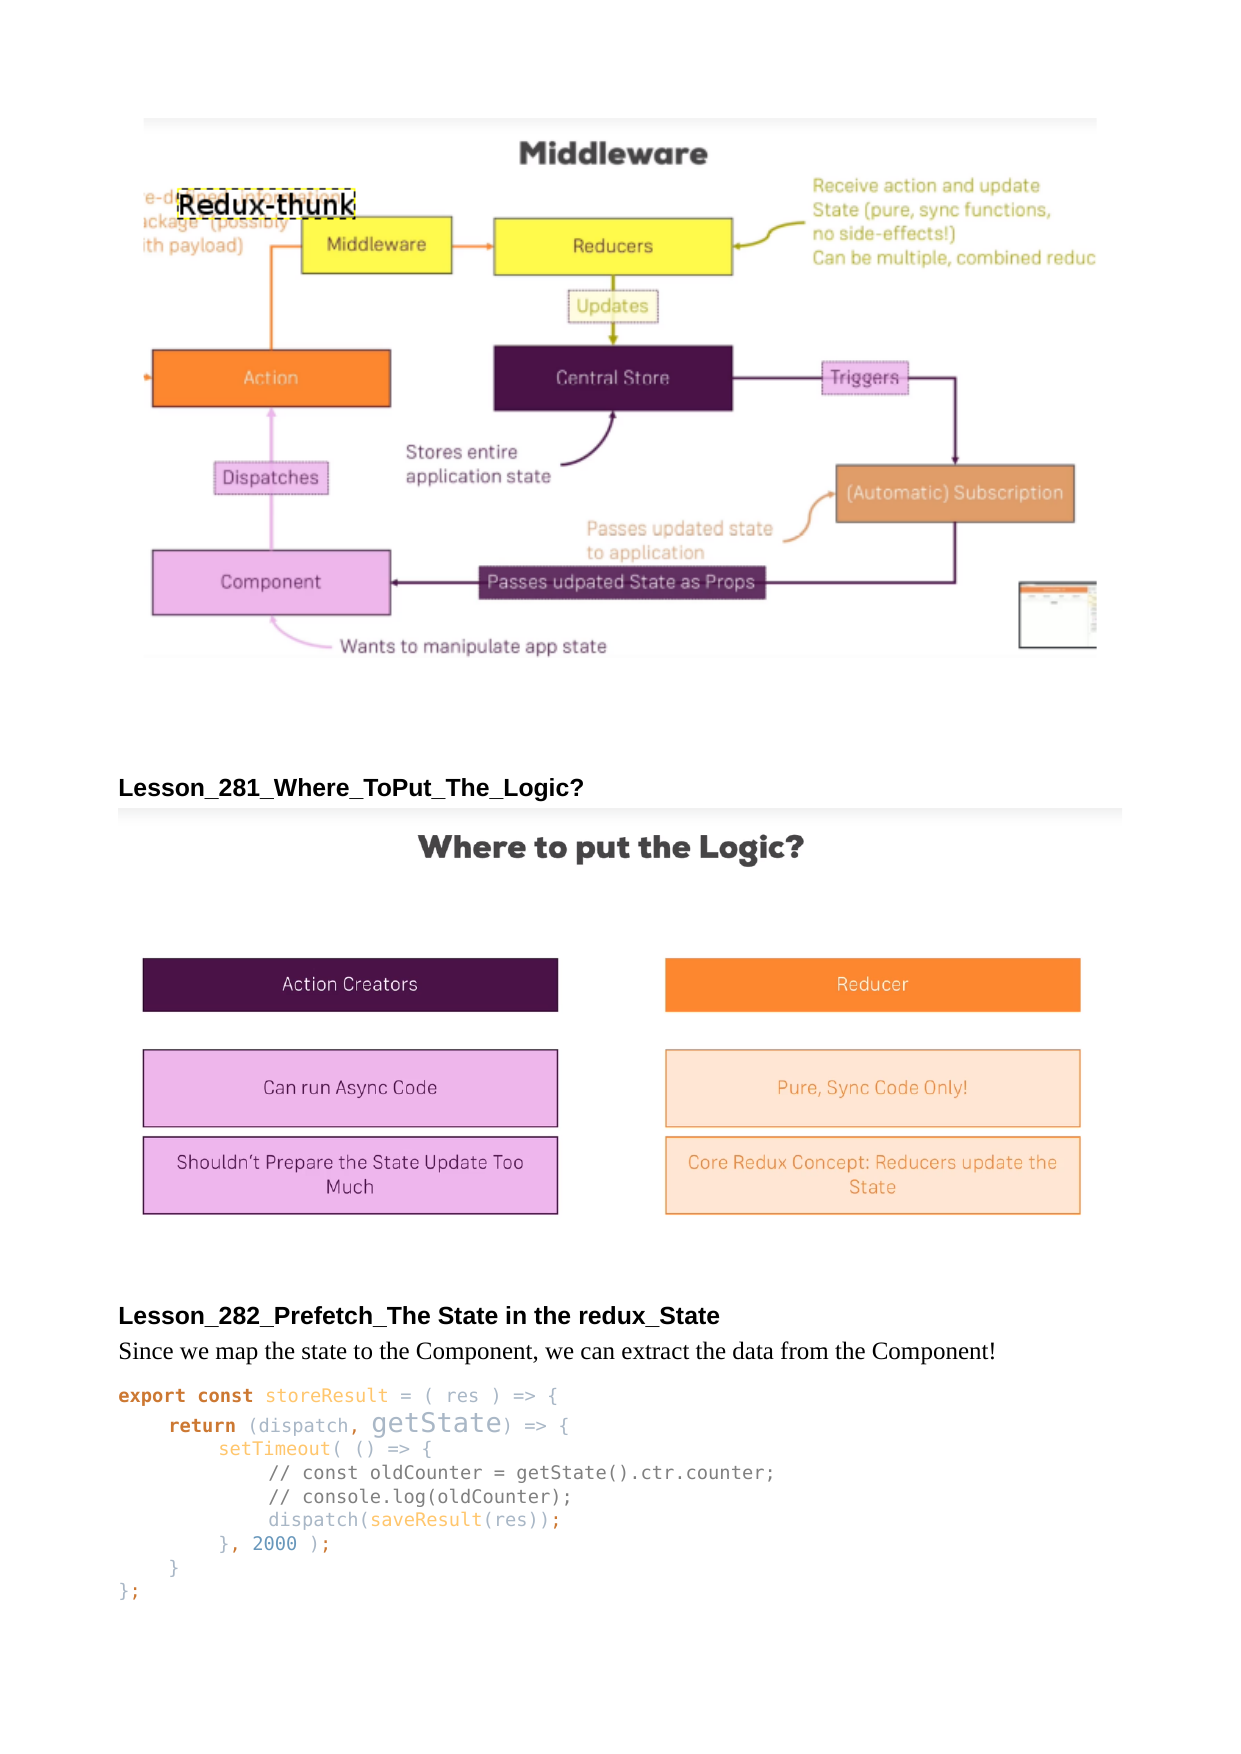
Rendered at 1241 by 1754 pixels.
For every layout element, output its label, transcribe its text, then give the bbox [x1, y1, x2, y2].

text // const oldCounter = getState().ctr.counter; [118, 1462, 1122, 1486]
text } [118, 1557, 1122, 1580]
picture [118, 808, 1123, 1234]
text dispatch(saveResult(res)); [118, 1509, 1122, 1533]
text return (dispatch, getState) => { [118, 1407, 1122, 1438]
subtitle Lesson_282_Prefetch_The State in the redux_State [118, 1301, 1122, 1330]
text }; [118, 1580, 1122, 1602]
text // console.log(oldCounter); [118, 1486, 1122, 1509]
text }, 2000 ); [118, 1533, 1122, 1557]
text Since we map the state to the Component, we can extract the data from the Component! [118, 1336, 1122, 1365]
text setTimeout( () => { [118, 1438, 1122, 1462]
text export const storeResult = ( res ) => { [118, 1385, 1122, 1407]
picture [143, 118, 1097, 658]
subtitle Lesson_281_Where_ToPut_The_Logic? [118, 773, 1122, 802]
